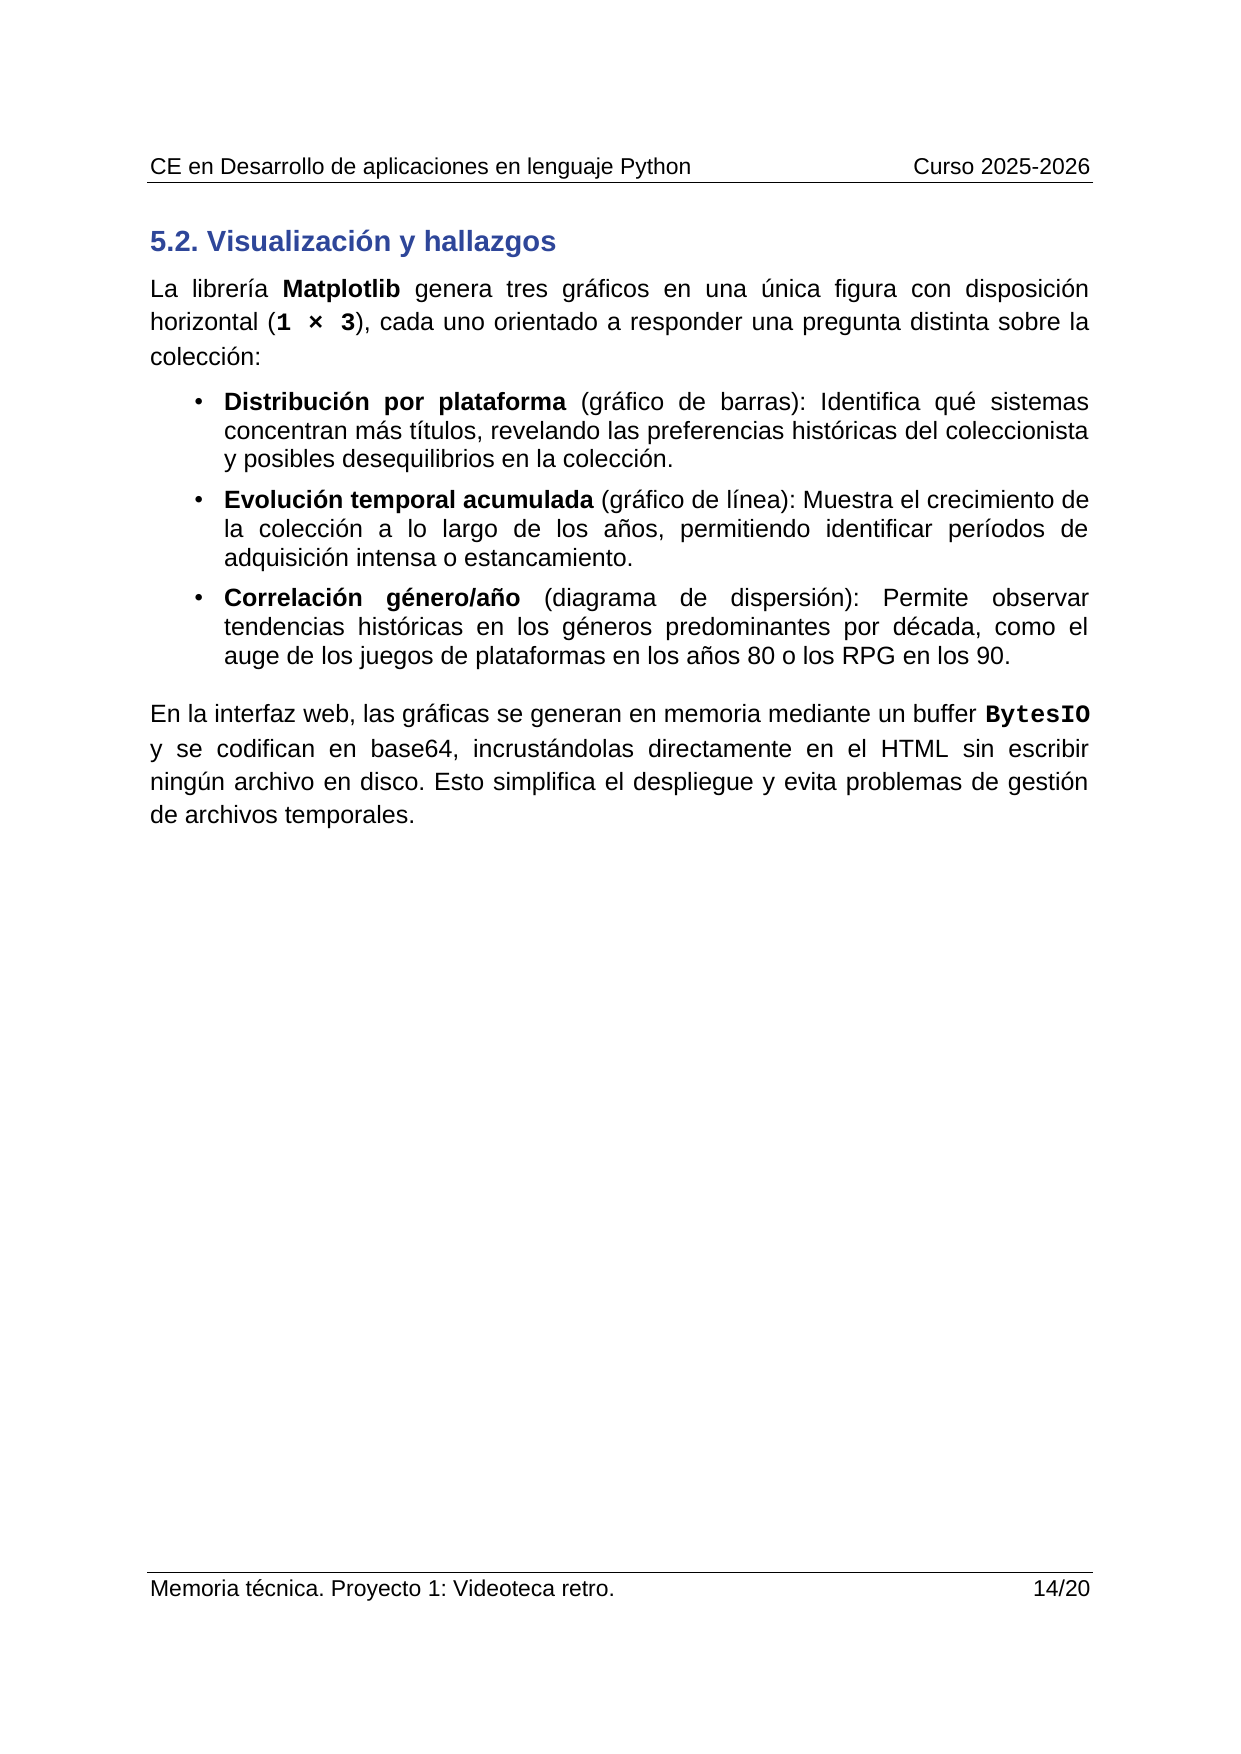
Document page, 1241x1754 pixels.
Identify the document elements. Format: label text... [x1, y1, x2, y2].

text La librería Matplotlib genera tres gráficos en una única figura con disposición horizontal (1 × 3), cada uno orientado a responder una pregunta distinta sobre la colección: [150, 274, 1090, 371]
list Distribución por plataforma (gráfico de barras): Identifica qué sistemas concentran más títulos, revelando las preferencias históricas del coleccionista y posibles desequilibrios en la colección. [194, 387, 1090, 473]
text En la interfaz web, las gráficas se generan en memoria mediante un buffer BytesIO y se codifican en base64, incrustándolas directamente en el HTML sin escribir ningún archivo en disco. Esto simplifica el despliegue y evita problemas de gestión de archivos temporales. [150, 699, 1090, 829]
subtitle 5.2. Visualización y hallazgos [150, 223, 1090, 257]
list Correlación género/año (diagrama de dispersión): Permite observar tendencias históricas en los géneros predominantes por década, como el auge de los juegos de plataformas en los años 80 o los RPG en los 90. [194, 583, 1090, 669]
list Evolución temporal acumulada (gráfico de línea): Muestra el crecimiento de la colección a lo largo de los años, permitiendo identificar períodos de adquisición intensa o estancamiento. [194, 485, 1090, 571]
